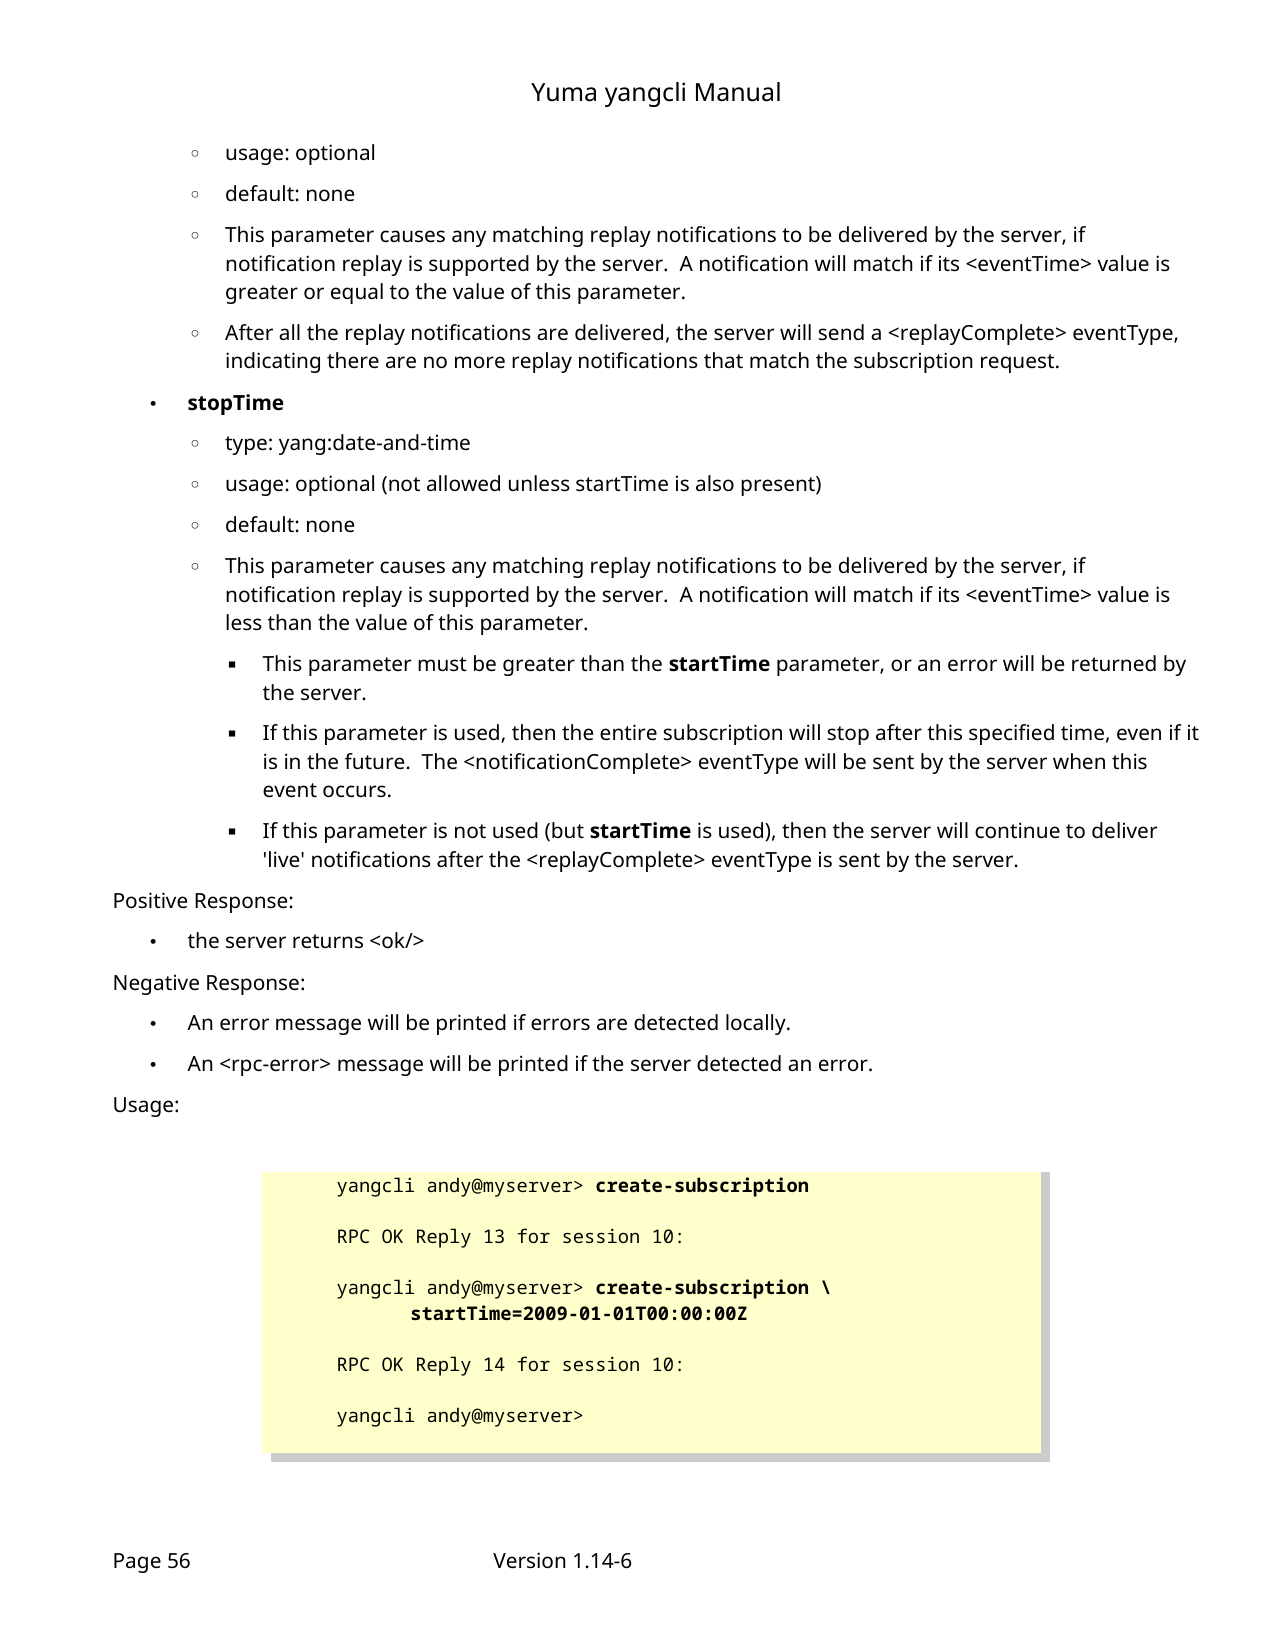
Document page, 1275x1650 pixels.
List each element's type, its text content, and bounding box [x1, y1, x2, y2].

text Usage: [112, 1090, 1200, 1119]
text yangcli andy@myserver> create-subscription \ [262, 1274, 1041, 1300]
list type: yang:date-and-time [187, 428, 1200, 457]
list This parameter causes any matching replay notifications to be delivered by the server, if notification replay is supported by the server. A notification will match if its <eventTime> value is greater or equal to the value of this parameter. [187, 220, 1200, 306]
list If this parameter is not used (but startTime is used), then the server will continue to deliver 'live' notifications after the <replayComplete> eventType is sent by the server. [225, 816, 1200, 873]
text yangcli andy@myserver> create-subscription [262, 1172, 1041, 1198]
list usage: optional (not allowed unless startTime is also present) [187, 469, 1200, 498]
text startTime=2009-01-01T00:00:00Z [262, 1300, 1041, 1325]
text RPC OK Reply 14 for session 10: [262, 1351, 1041, 1376]
list stopTime [150, 388, 1200, 416]
text yangcli andy@myserver> [262, 1402, 1041, 1427]
list the server returns <ok/> [150, 927, 1200, 955]
list This parameter causes any matching replay notifications to be delivered by the server, if notification replay is supported by the server. A notification will match if its <eventTime> value is less than the value of this parameter. [187, 551, 1200, 637]
text Negative Response: [112, 968, 1200, 996]
list If this parameter is used, then the entire subscription will stop after this specified time, even if it is in the future. The <notificationComplete> eventType will be sent by the server when this event occurs. [225, 718, 1200, 804]
list default: none [187, 179, 1200, 208]
text RPC OK Reply 13 for session 10: [262, 1223, 1041, 1249]
list This parameter must be greater than the startTime parameter, or an error will be returned by the server. [225, 649, 1200, 706]
list After all the replay notifications are delivered, the server will send a <replayComplete> eventType, indicating there are no more replay notifications that match the subscription request. [187, 318, 1200, 375]
list An <rpc-error> message will be printed if the server detected an error. [150, 1049, 1200, 1078]
text Positive Response: [112, 886, 1200, 914]
list default: none [187, 510, 1200, 539]
list An error message will be printed if errors are detected locally. [150, 1008, 1200, 1037]
list usage: optional [187, 138, 1200, 167]
